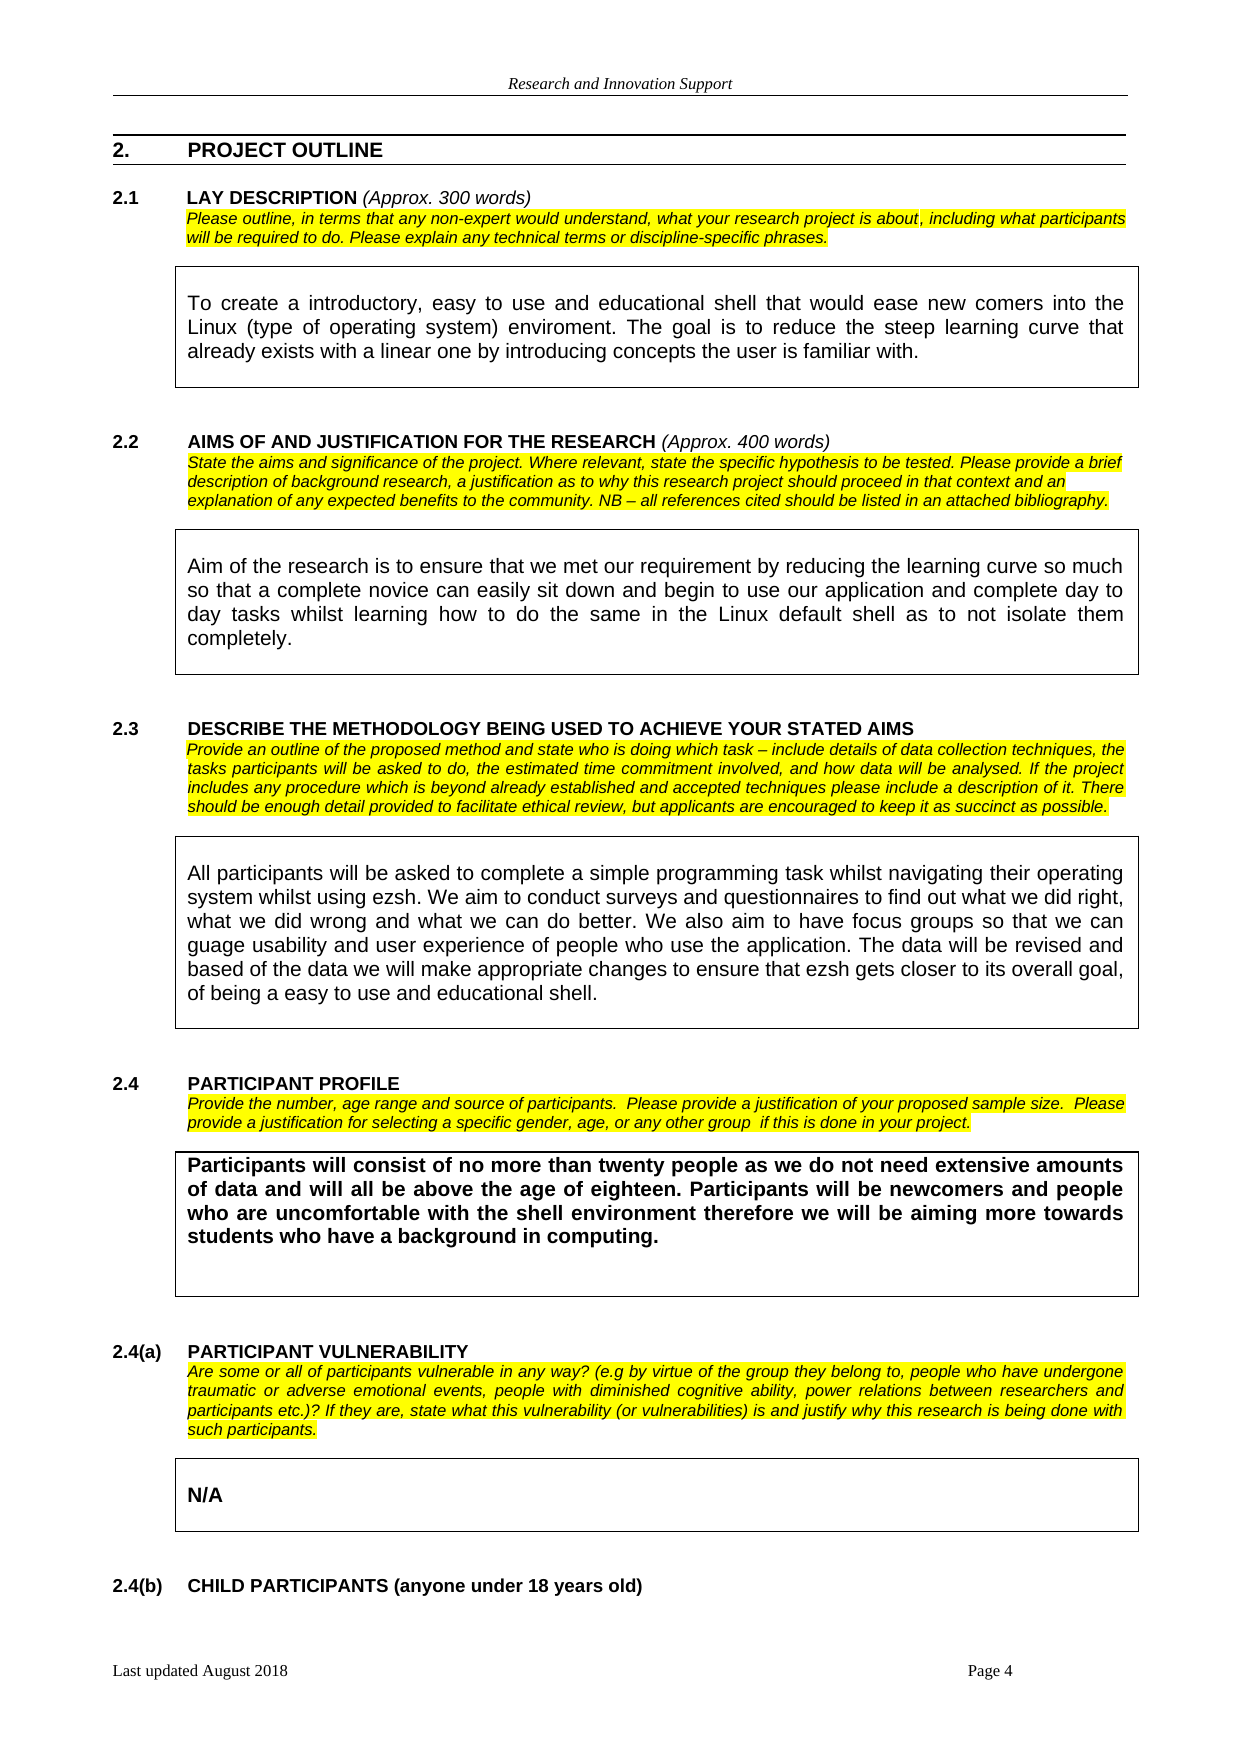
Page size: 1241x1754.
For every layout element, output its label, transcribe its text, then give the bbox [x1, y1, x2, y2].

text Provide the number, age range and source of participants. Please provide a justification of your proposed sample size. Please provide a justification for selecting a specific gender, age, or any other group if this is done in your project. [112, 1094, 1126, 1132]
table_header N/A [176, 1459, 1138, 1531]
table_header All participants will be asked to complete a simple programming task whilst navigating their operating system whilst using ezsh. We aim to conduct surveys and questionnaires to find out what we did right, what we did wrong and what we can do better. We also aim to have focus groups so that we can guage usability and user experience of people who use the application. The data will be revised and based of the data we will make appropriate changes to ensure that ezsh gets closer to its overall goal, of being a easy to use and educational shell. [176, 837, 1138, 1028]
subtitle 2.1 LAY DESCRIPTION (Approx. 300 words) [112, 187, 1126, 208]
text 2.4(b) CHILD PARTICIPANTS (anyone under 18 years old) [112, 1575, 1126, 1596]
text 2.4(a) PARTICIPANT VULNERABILITY [112, 1340, 1126, 1362]
text Are some or all of participants vulnerable in any way? (e.g by virtue of the group they belong to, people who have undergone traumatic or adverse emotional events, people with diminished cognitive ability, power relations between researchers and participants etc.)? If they are, state what this vulnerability (or vulnerabilities) is and justify why this research is being done with such participants. [112, 1362, 1126, 1439]
text 2.2 AIMS OF AND JUSTIFICATION FOR THE RESEARCH (Approx. 400 words) [112, 431, 1128, 452]
subtitle Please outline, in terms that any non-expert would understand, what your research project is about, including what participants will be required to do. Please explain any technical terms or discipline-specific phrases. [112, 208, 1126, 247]
text 2.4 PARTICIPANT PROFILE [112, 1072, 1126, 1094]
table_header Aim of the research is to ensure that we met our requirement by reducing the learning curve so much so that a complete novice can easily sit down and begin to use our application and complete day to day tasks whilst learning how to do the same in the Linux default shell as to not isolate them completely. [176, 530, 1138, 674]
text Provide an outline of the proposed method and state who is doing which task – include details of data collection techniques, the tasks participants will be asked to do, the estimated time commitment involved, and how data will be analysed. If the project includes any procedure which is beyond already established and accepted techniques please include a description of it. There should be enough detail provided to facilitate ethical review, but applicants are encouraged to keep it as succinct as possible. [186, 740, 1126, 816]
table_header Participants will consist of no more than twenty people as we do not need extensive amounts of data and will all be above the age of eighteen. Participants will be newcomers and people who are uncomfortable with the shell environment therefore we will be aiming more towards students who have a background in computing. [176, 1153, 1138, 1296]
text 2. PROJECT OUTLINE [112, 135, 1126, 165]
text State the aims and significance of the project. Where relevant, state the specific hypothesis to be tested. Please provide a brief description of background research, a justification as to why this research project should proceed in that context and an explanation of any expected benefits to the community. NB – all references cited should be listed in an attached bibliography. [187, 452, 1128, 510]
text 2.3 DESCRIBE THE METHODOLOGY BEING USED TO ACHIEVE YOUR STATED AIMS [112, 718, 1128, 740]
table_header To create a introductory, easy to use and educational shell that would ease new comers into the Linux (type of operating system) enviroment. The goal is to reduce the steep learning curve that already exists with a linear one by introducing concepts the user is familiar with. [176, 267, 1138, 387]
